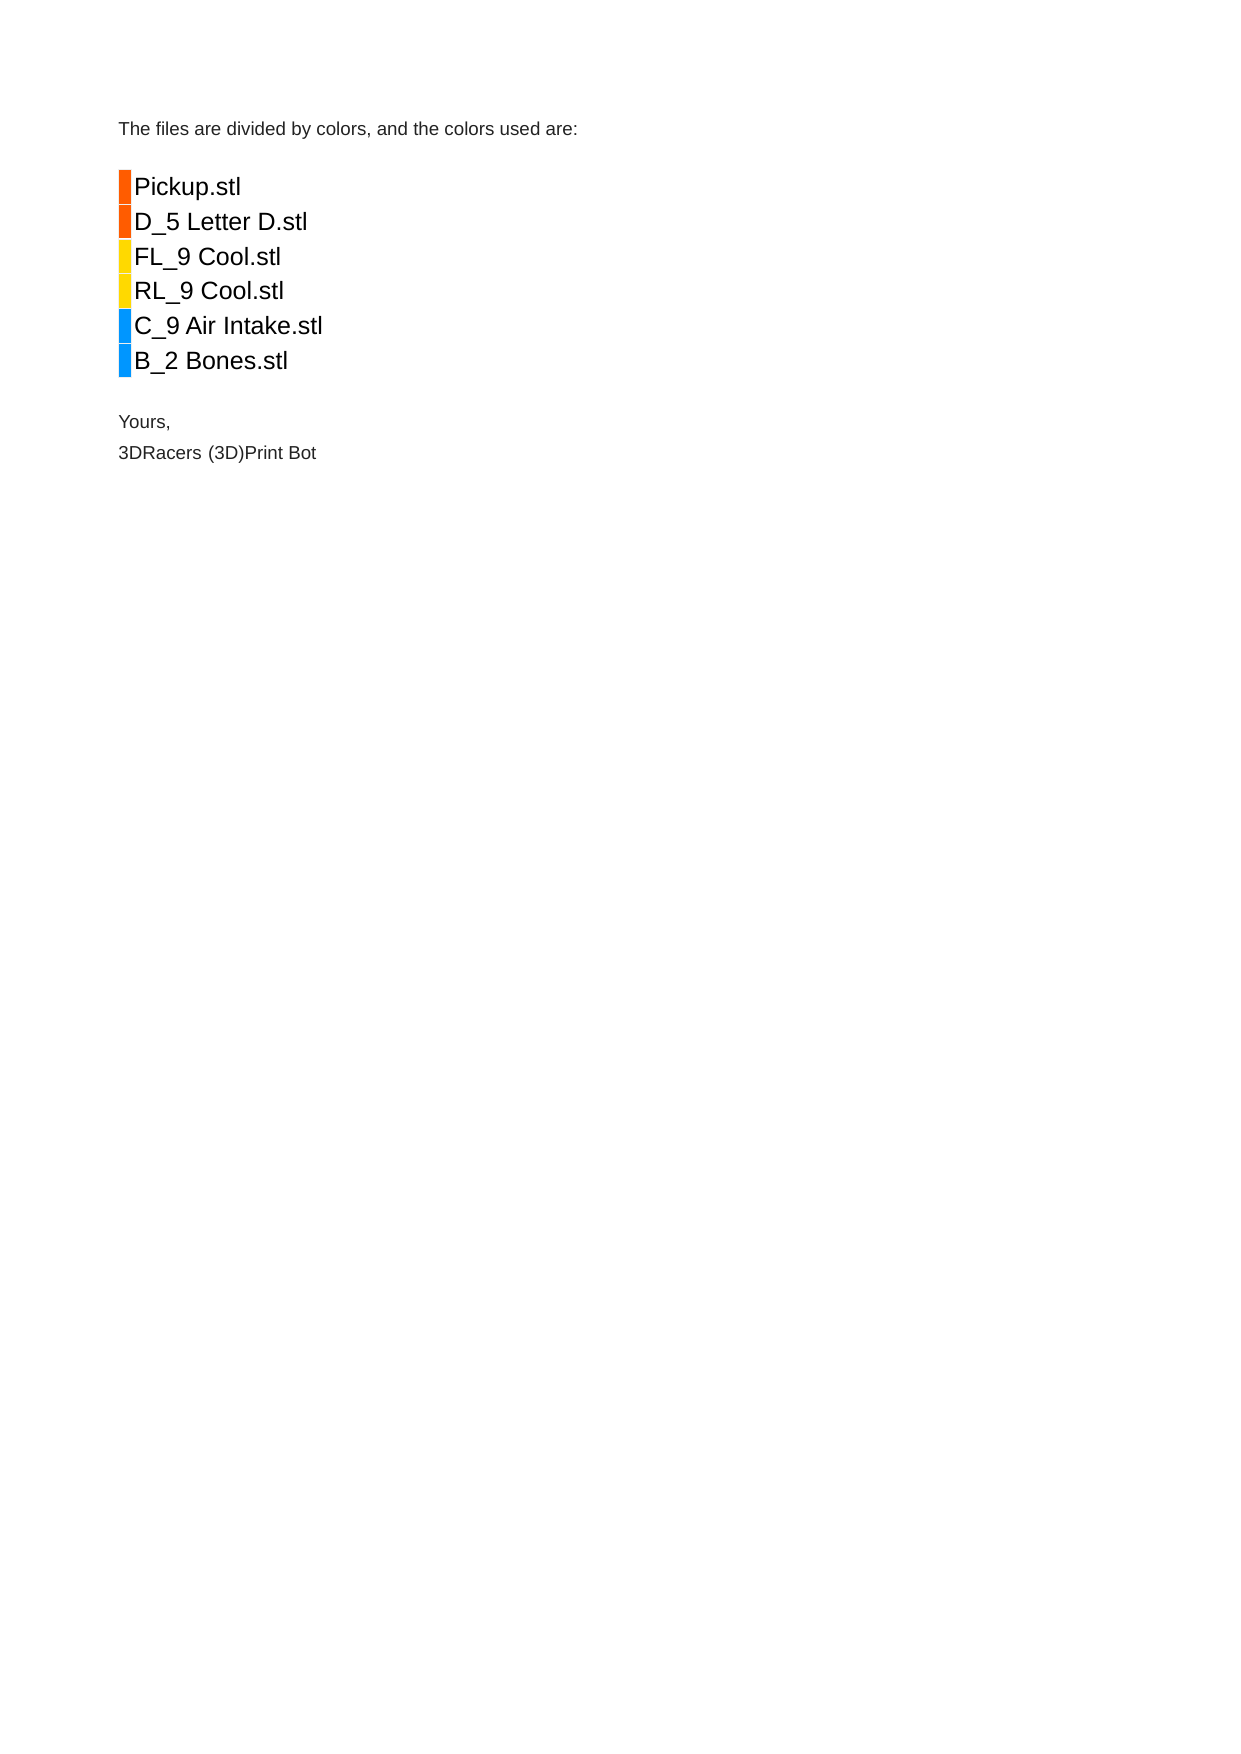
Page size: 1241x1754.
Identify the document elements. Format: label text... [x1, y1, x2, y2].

table_cell [119, 274, 131, 308]
table_cell FL_9 Cool.stl [132, 239, 337, 273]
text Yours, 3DRacers (3D)Print Bot [118, 377, 1122, 465]
table_header Pickup.stl [132, 169, 337, 204]
table_cell B_2 Bones.stl [132, 343, 337, 377]
table_cell C_9 Air Intake.stl [132, 308, 337, 343]
table_cell D_5 Letter D.stl [132, 204, 337, 238]
text The files are divided by colors, and the colors used are: [118, 118, 1122, 140]
table_cell [119, 205, 131, 238]
table_header [119, 170, 131, 204]
table_cell [119, 240, 131, 273]
table_cell [119, 344, 131, 377]
table_cell [119, 309, 131, 343]
table_cell RL_9 Cool.stl [132, 273, 337, 308]
